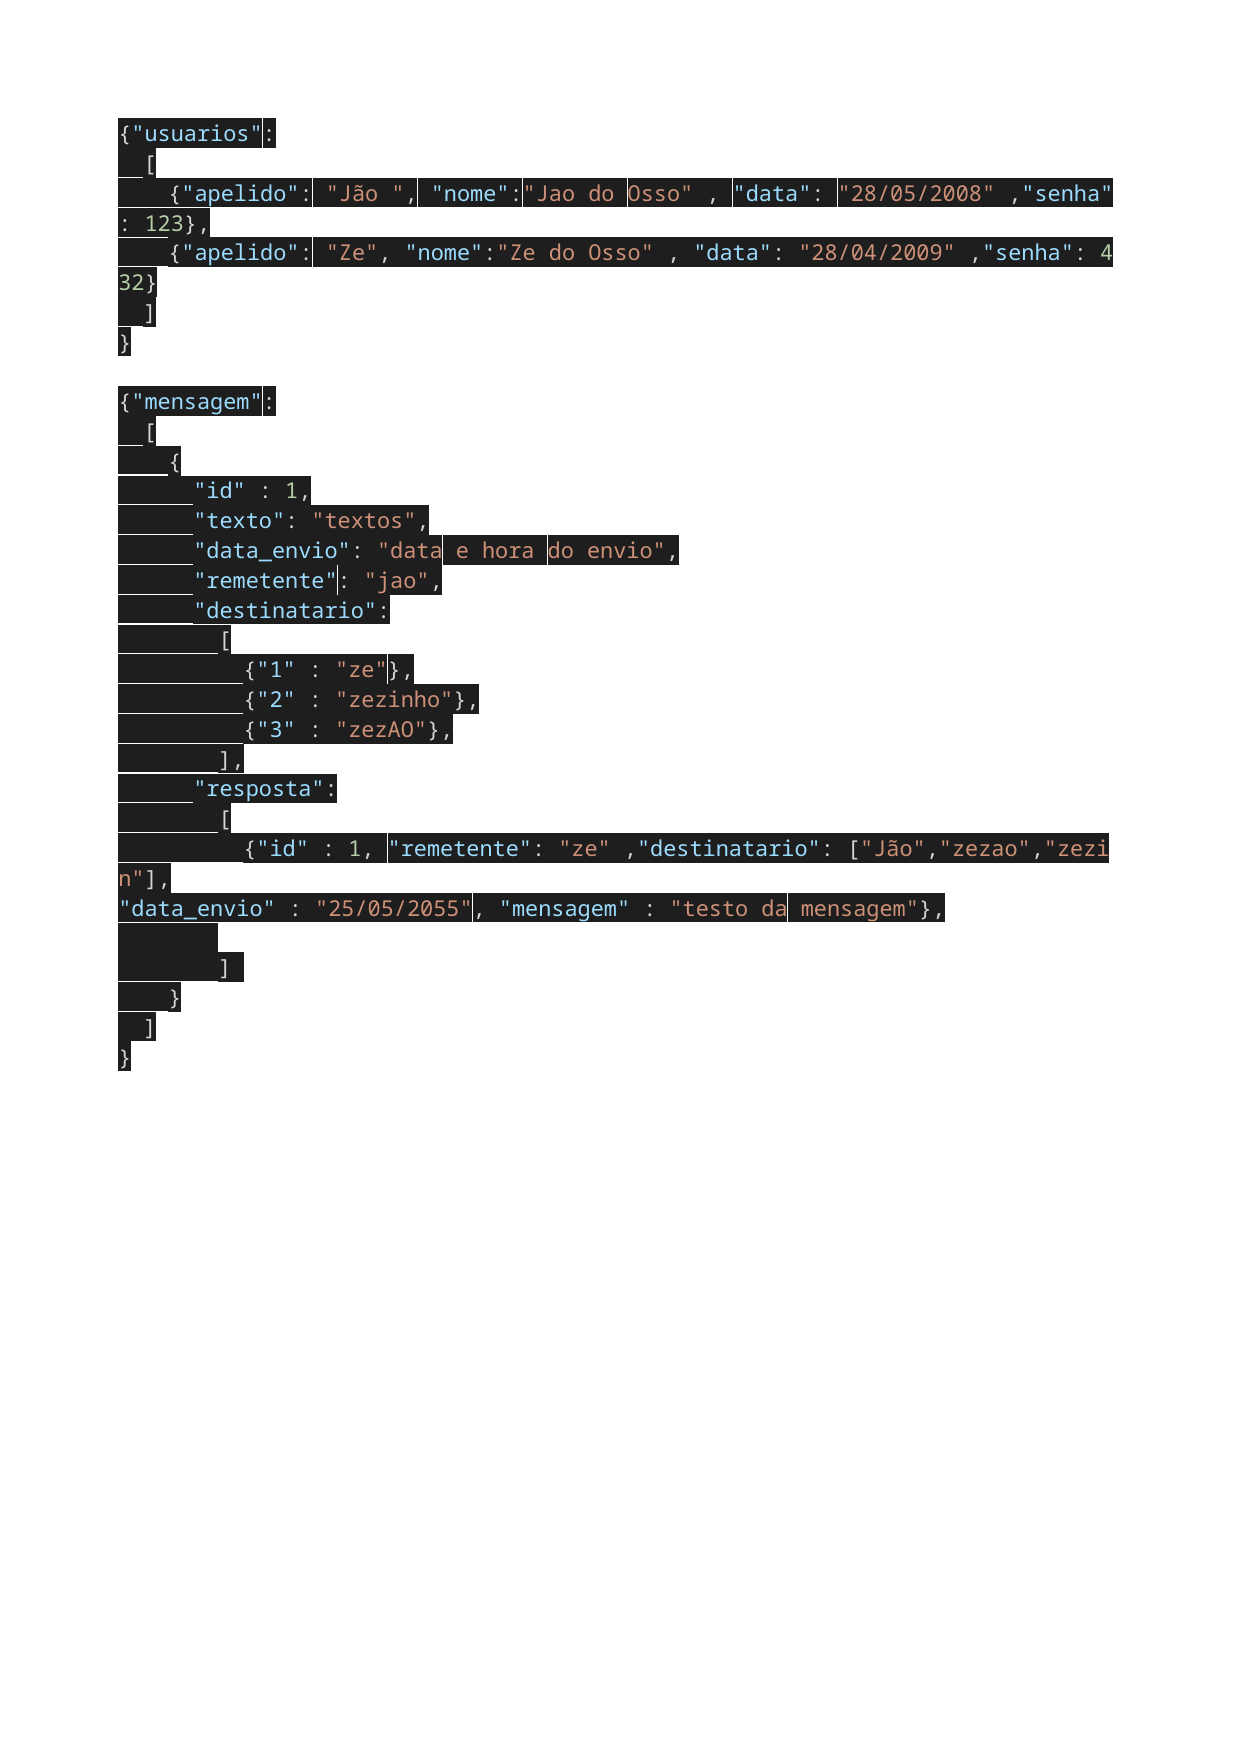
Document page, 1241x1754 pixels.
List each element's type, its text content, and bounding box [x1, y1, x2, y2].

text ] [118, 297, 1122, 327]
text "remetente": "jao", [118, 565, 1122, 595]
text [ [118, 148, 1122, 178]
text {"3" : "zezAO"}, [118, 714, 1122, 744]
text [ [118, 624, 1122, 654]
text ] [118, 1012, 1122, 1041]
text "resposta": [118, 773, 1122, 803]
text } [118, 1041, 1122, 1071]
text {"id" : 1, "remetente": "ze" ,"destinatario": ["Jão","zezao","zezin"], [118, 833, 1122, 893]
text {"usuarios": [118, 118, 1122, 148]
text {"2" : "zezinho"}, [118, 684, 1122, 714]
text { [118, 446, 1122, 476]
text } [118, 982, 1122, 1012]
text "texto": "textos", [118, 505, 1122, 535]
text [ [118, 416, 1122, 446]
text {"mensagem": [118, 386, 1122, 416]
text [ [118, 803, 1122, 833]
text {"1" : "ze"}, [118, 654, 1122, 684]
text {"apelido": "Jão ", "nome":"Jao do Osso" , "data": "28/05/2008" ,"senha": 123}, [118, 178, 1122, 237]
text {"apelido": "Ze", "nome":"Ze do Osso" , "data": "28/04/2009" ,"senha": 432} [118, 237, 1122, 297]
text ], [118, 744, 1122, 773]
text "id" : 1, [118, 476, 1122, 505]
text ] [118, 952, 1122, 982]
text "data_envio": "data e hora do envio", [118, 535, 1122, 565]
text "data_envio" : "25/05/2055", "mensagem" : "testo da mensagem"}, [118, 893, 1122, 922]
text "destinatario": [118, 595, 1122, 624]
text } [118, 327, 1122, 356]
